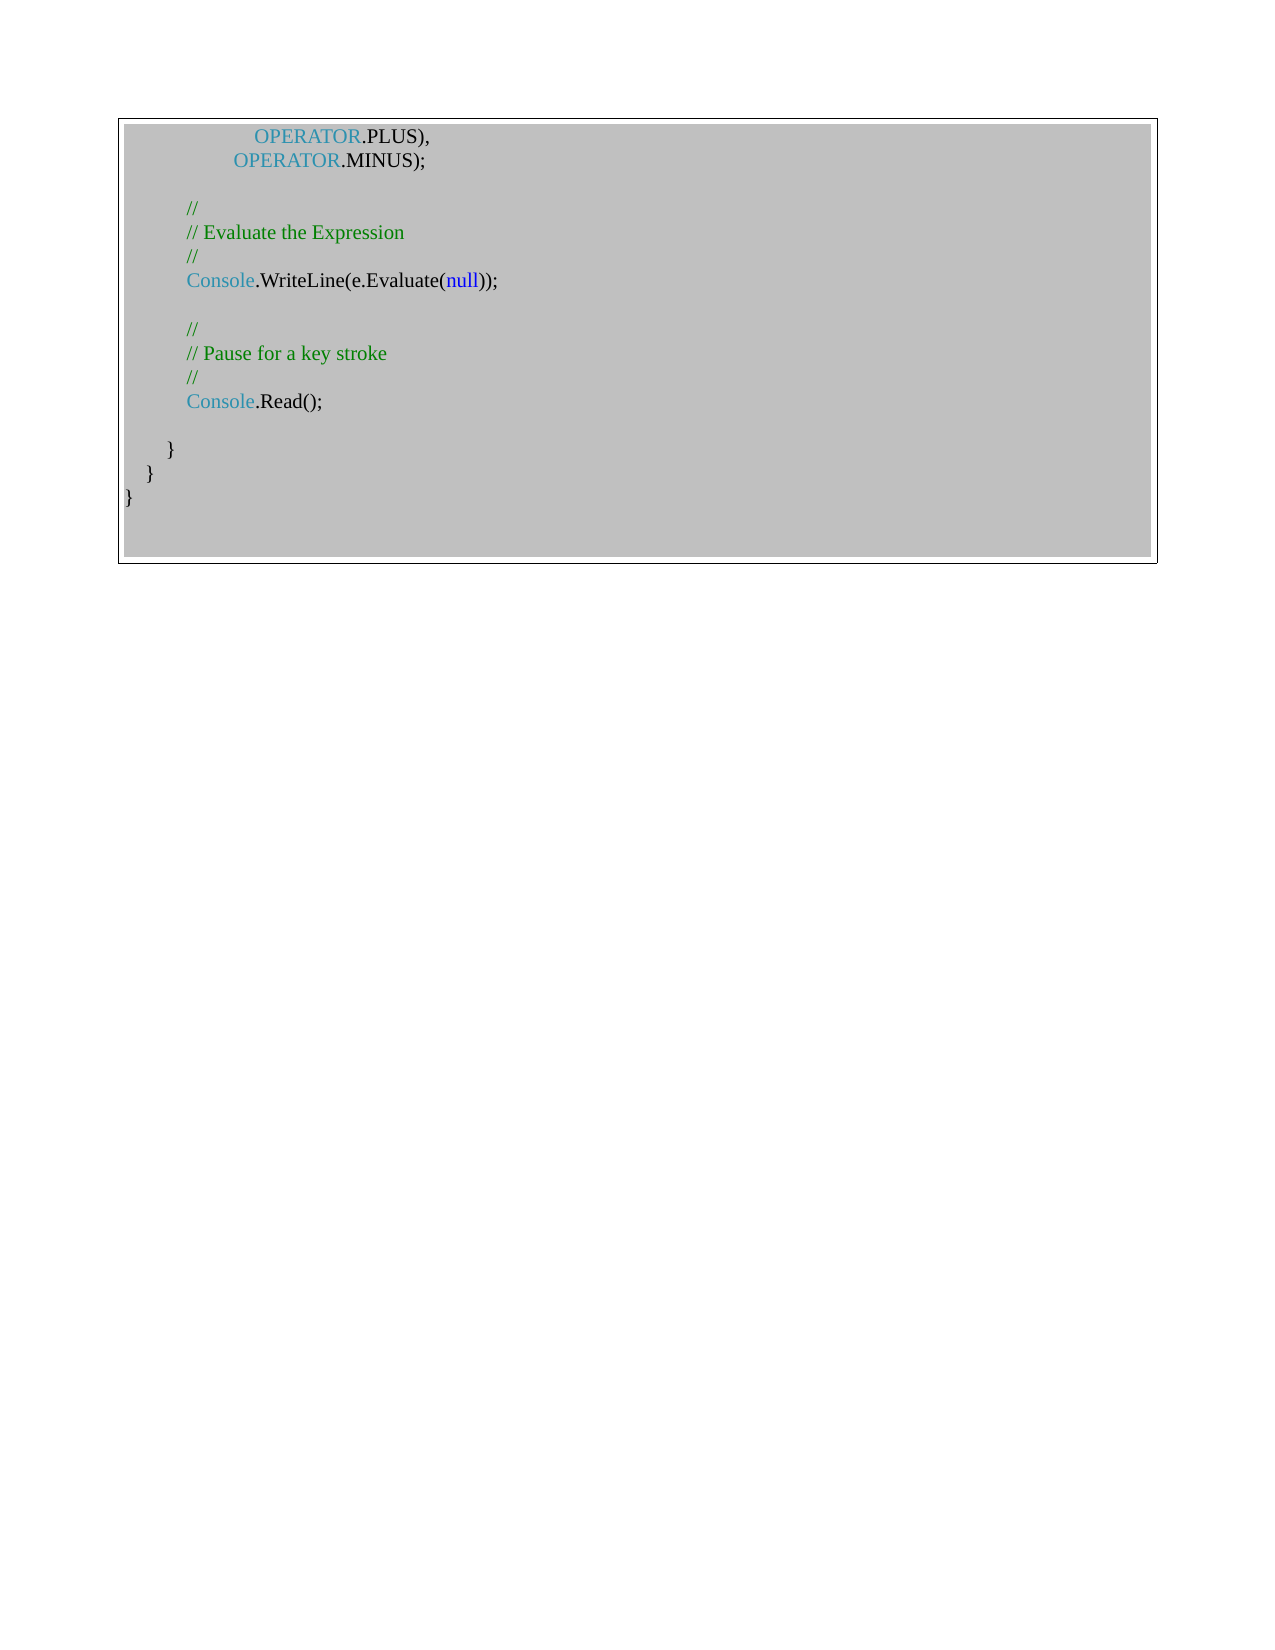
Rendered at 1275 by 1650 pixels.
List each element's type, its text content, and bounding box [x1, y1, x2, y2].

table_header OPERATOR.PLUS), OPERATOR.MINUS); // // Evaluate the Expression // Console.WriteLine(e.Evaluate(null)); // // Pause for a key stroke // Console.Read(); } } } [119, 119, 1157, 563]
